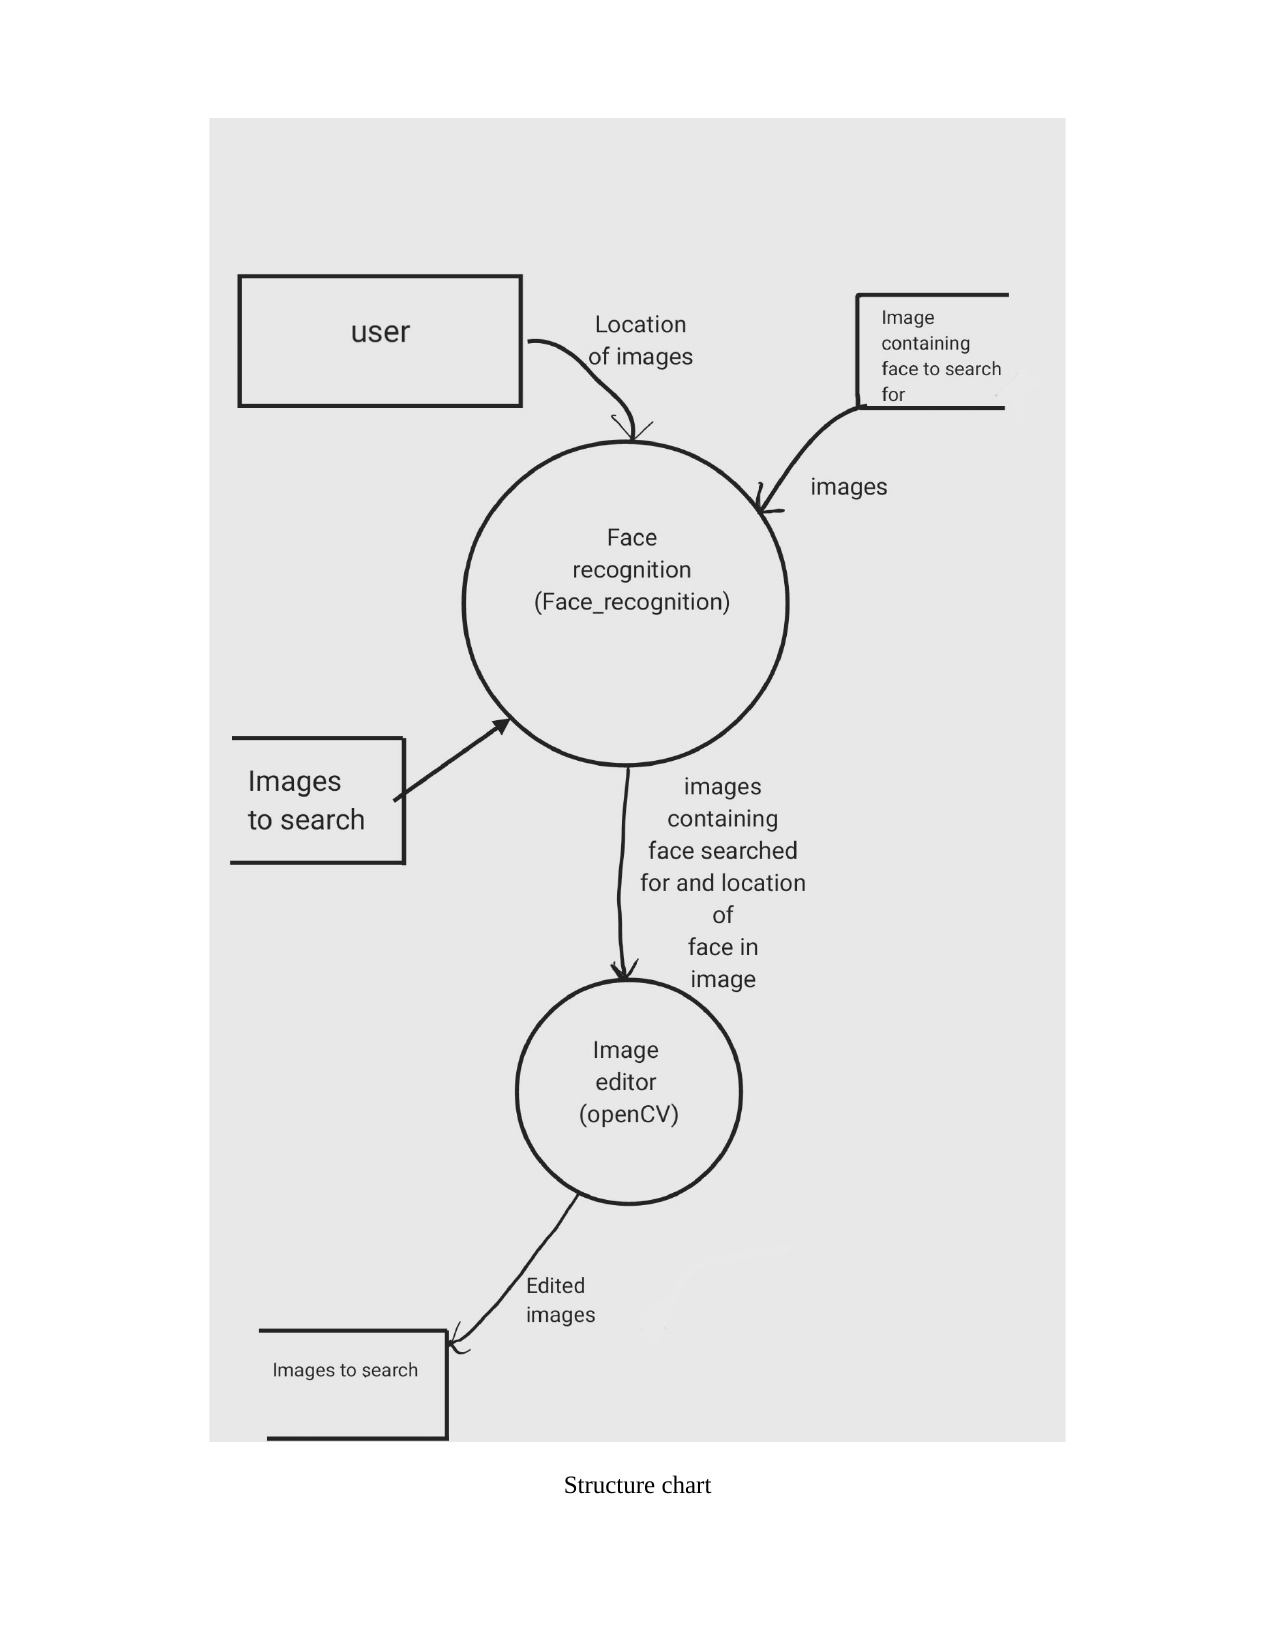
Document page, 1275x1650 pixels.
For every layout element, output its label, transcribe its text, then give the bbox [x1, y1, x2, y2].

text Structure chart [118, 1470, 1157, 1499]
picture [209, 118, 1066, 1442]
